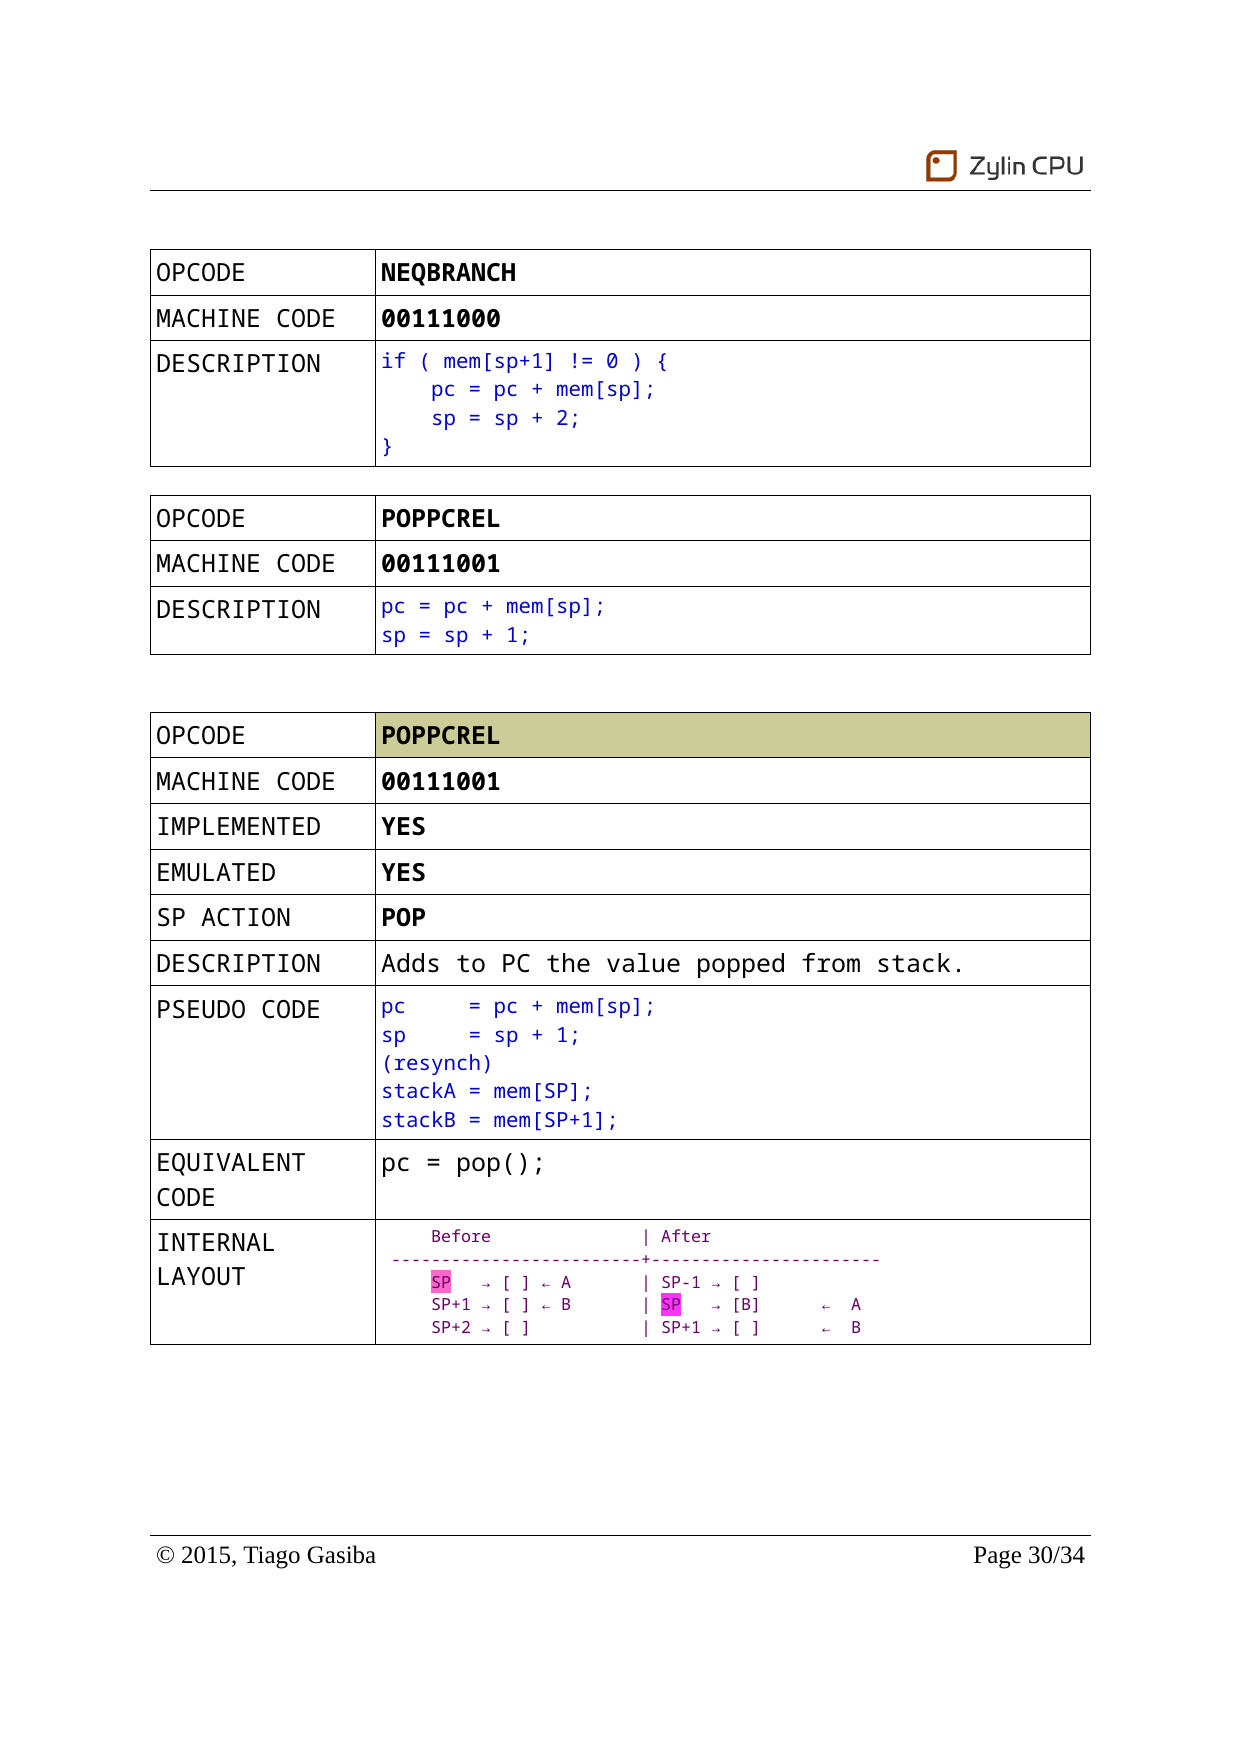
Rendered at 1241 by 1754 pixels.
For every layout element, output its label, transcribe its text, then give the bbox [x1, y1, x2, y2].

table_cell DESCRIPTION [151, 587, 375, 654]
table_cell MACHINE CODE [151, 541, 375, 586]
table_cell SP ACTION [151, 895, 375, 940]
table_cell Adds to PC the value popped from stack. [376, 941, 1090, 985]
table_cell YES [376, 804, 1090, 849]
table_header POPPCREL [376, 496, 1090, 540]
table_cell EQUIVALENT CODE [151, 1140, 375, 1219]
table_cell POP [376, 895, 1090, 940]
table_cell DESCRIPTION [151, 341, 375, 466]
picture [922, 148, 1151, 185]
table_header OPCODE [151, 250, 375, 295]
table_header OPCODE [151, 496, 375, 540]
table_cell pc = pop(); [376, 1140, 1090, 1219]
table_cell 00111000 [376, 296, 1090, 340]
table_cell MACHINE CODE [151, 296, 375, 340]
table_cell INTERNAL LAYOUT [151, 1220, 375, 1344]
table_cell if ( mem[sp+1] != 0 ) { pc = pc + mem[sp]; sp = sp + 2; } [376, 341, 1090, 466]
table_cell MACHINE CODE [151, 758, 375, 803]
table_cell EMULATED [151, 850, 375, 894]
table_cell PSEUDO CODE [151, 986, 375, 1139]
table_cell pc = pc + mem[sp]; sp = sp + 1; [376, 587, 1090, 654]
table_cell 00111001 [376, 541, 1090, 586]
table_cell Before | After -------------------------+----------------------- SP → [ ] ← A | SP-1 → [ ] SP+1 → [ ] ← B | SP → [B] ← A SP+2 → [ ] | SP+1 → [ ] ← B [376, 1220, 1090, 1344]
table_cell YES [376, 850, 1090, 894]
table_cell 00111001 [376, 758, 1090, 803]
table_cell pc = pc + mem[sp]; sp = sp + 1; (resynch) stackA = mem[SP]; stackB = mem[SP+1]; [376, 986, 1090, 1139]
table_header POPPCREL [376, 713, 1090, 757]
table_header OPCODE [151, 713, 375, 757]
table_cell DESCRIPTION [151, 941, 375, 985]
table_header NEQBRANCH [376, 250, 1090, 295]
table_cell IMPLEMENTED [151, 804, 375, 849]
